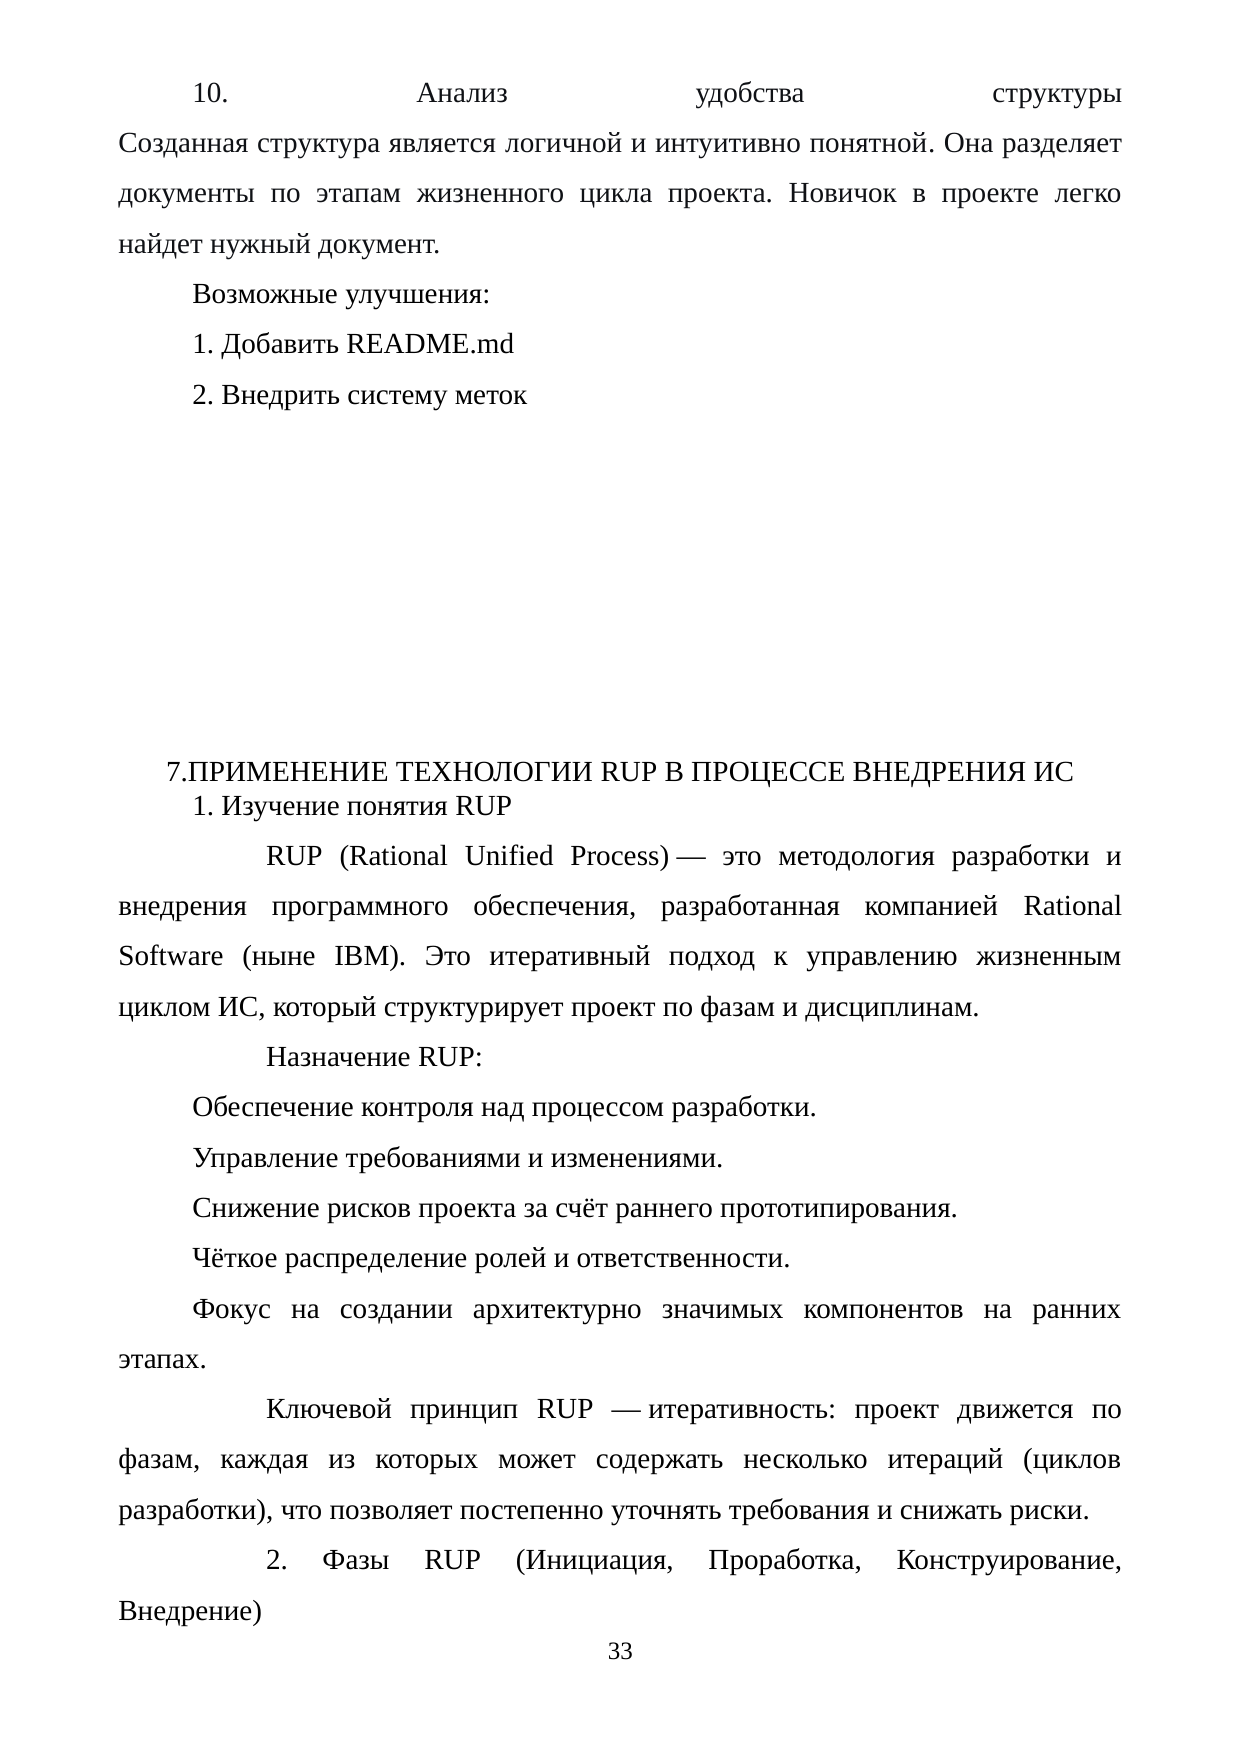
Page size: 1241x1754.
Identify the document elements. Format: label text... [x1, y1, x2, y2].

text Снижение рисков проекта за счёт раннего прототипирования. [118, 1190, 1122, 1224]
text Обеспечение контроля над процессом разработки. [118, 1089, 1122, 1123]
text Назначение RUP: [118, 1039, 1122, 1073]
text 1. Добавить README.md [118, 327, 1122, 360]
text Управление требованиями и изменениями. [118, 1140, 1122, 1173]
subtitle 7.ПРИМЕНЕНИЕ ТЕХНОЛОГИИ RUP В ПРОЦЕССЕ ВНЕДРЕНИЯ ИС [118, 754, 1122, 788]
text Чёткое распределение ролей и ответственности. [118, 1240, 1122, 1274]
text Ключевой принцип RUP — итеративность: проект движется по фазам, каждая из которых может содержать несколько итераций (циклов разработки), что позволяет постепенно уточнять требования и снижать риски. [118, 1391, 1122, 1526]
text Фокус на создании архитектурно значимых компонентов на ранних этапах. [118, 1291, 1122, 1374]
text Возможные улучшения: [118, 276, 1122, 310]
text RUP (Rational Unified Process) — это методология разработки и внедрения программного обеспечения, разработанная компанией Rational Software (ныне IBM). Это итеративный подход к управлению жизненным циклом ИС, который структурирует проект по фазам и дисциплинам. [118, 838, 1122, 1022]
text 2. Фазы RUP (Инициация, Проработка, Конструирование, Внедрение) [118, 1542, 1122, 1626]
text 2. Внедрить систему меток [118, 377, 1122, 410]
subtitle 10. Анализ удобства структуры Созданная структура является логичной и интуитивно понятной. Она разделяет документы по этапам жизненного цикла проекта. Новичок в проекте легко найдет нужный документ. [118, 75, 1122, 259]
text 1. Изучение понятия RUP [118, 788, 1122, 821]
